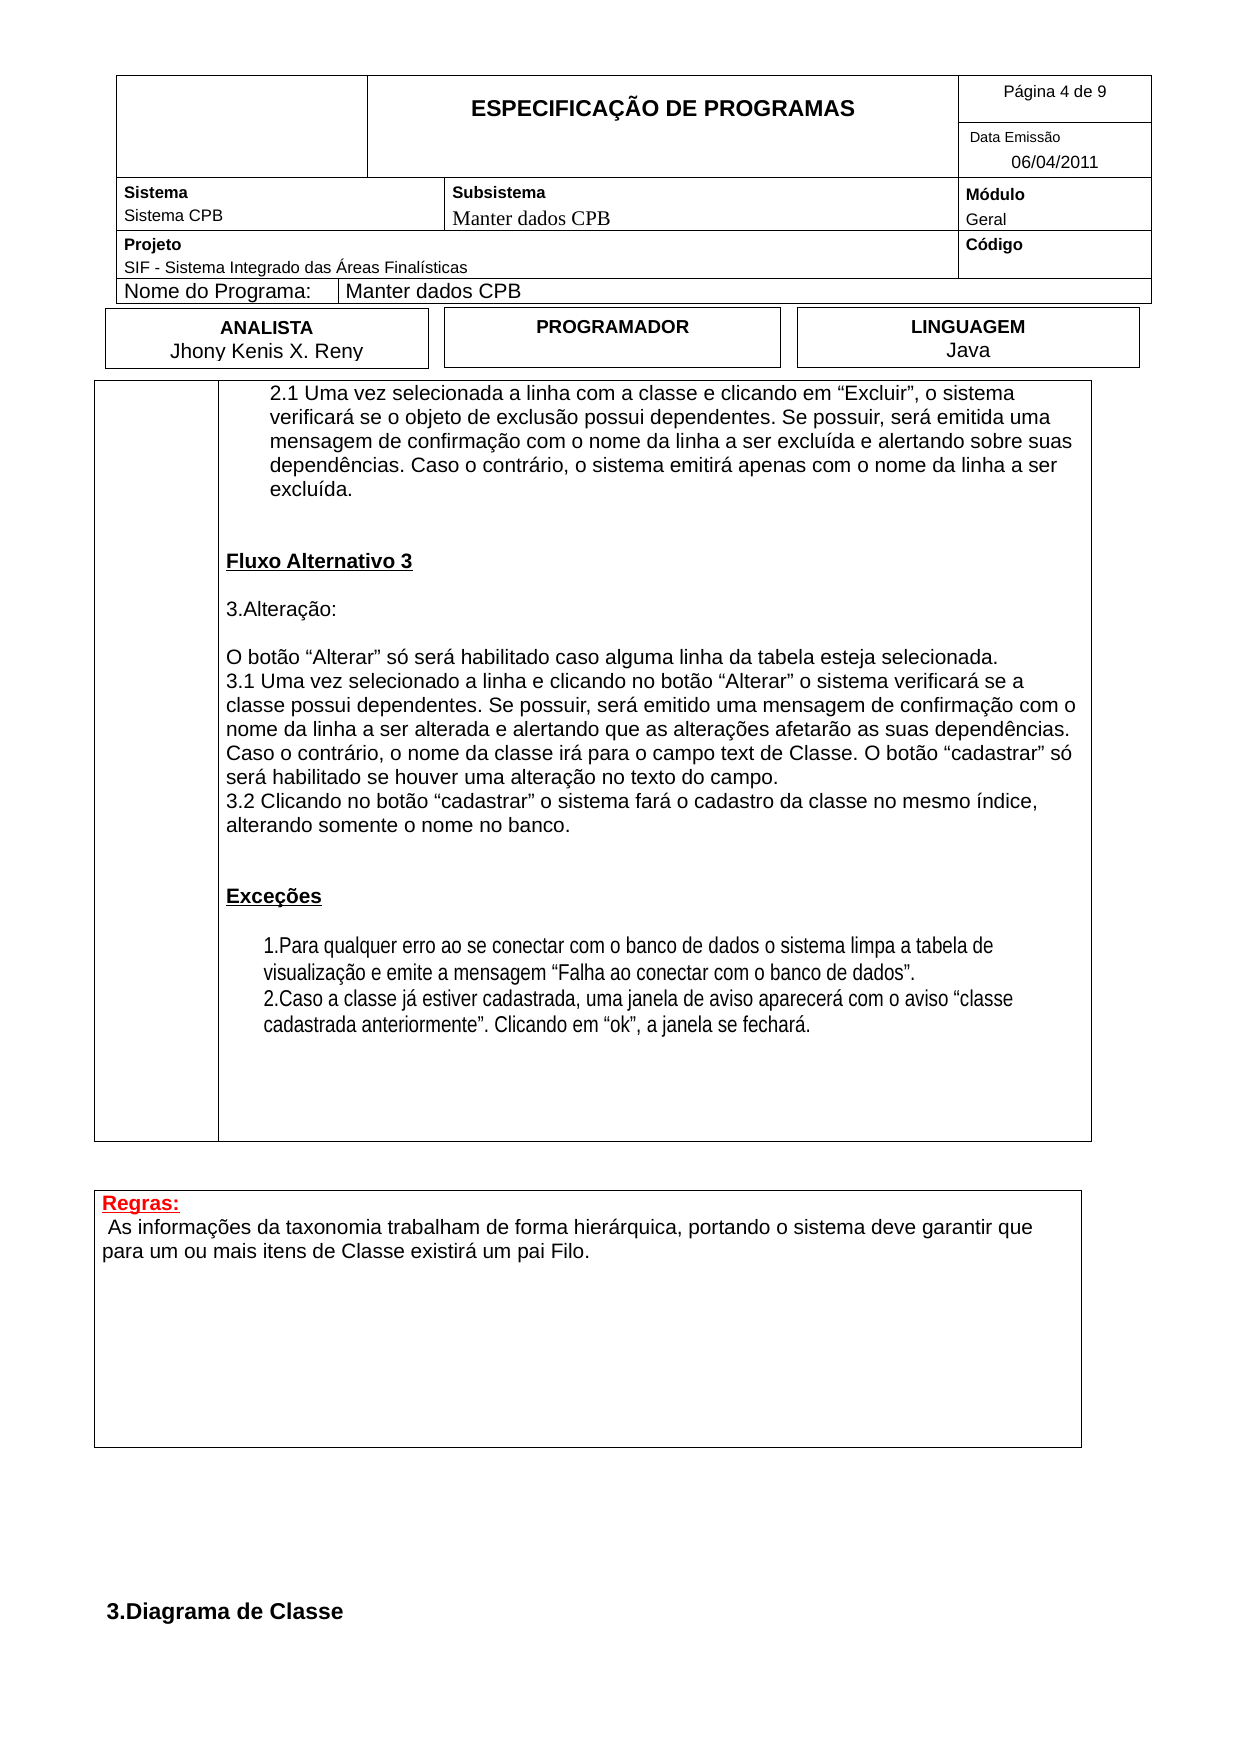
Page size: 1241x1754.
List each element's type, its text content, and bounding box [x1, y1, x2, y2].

table_header [95, 381, 218, 1141]
table_header Regras: As informações da taxonomia trabalham de forma hierárquica, portando o sistema deve garantir que para um ou mais itens de Classe existirá um pai Filo. [95, 1191, 1081, 1447]
table_header 2.1 Uma vez selecionada a linha com a classe e clicando em “Excluir”, o sistema verificará se o objeto de exclusão possui dependentes. Se possuir, será emitida uma mensagem de confirmação com o nome da linha a ser excluída e alertando sobre suas dependências. Caso o contrário, o sistema emitirá apenas com o nome da linha a ser excluída. Fluxo Alternativo 3 Alteração: O botão “Alterar” só será habilitado caso alguma linha da tabela esteja selecionada. 3.1 Uma vez selecionado a linha e clicando no botão “Alterar” o sistema verificará se a classe possui dependentes. Se possuir, será emitido uma mensagem de confirmação com o nome da linha a ser alterada e alertando que as alterações afetarão as suas dependências. Caso o contrário, o nome da classe irá para o campo text de Classe. O botão “cadastrar” só será habilitado se houver uma alteração no texto do campo. 3.2 Clicando no botão “cadastrar” o sistema fará o cadastro da classe no mesmo índice, alterando somente o nome no banco. Exceções Para qualquer erro ao se conectar com o banco de dados o sistema limpa a tabela de visualização e emite a mensagem “Falha ao conectar com o banco de dados”. Caso a classe já estiver cadastrada, uma janela de aviso aparecerá com o aviso “classe cadastrada anteriormente”. Clicando em “ok”, a janela se fechará. [219, 381, 1091, 1141]
subtitle Diagrama de Classe [106, 1598, 1151, 1624]
